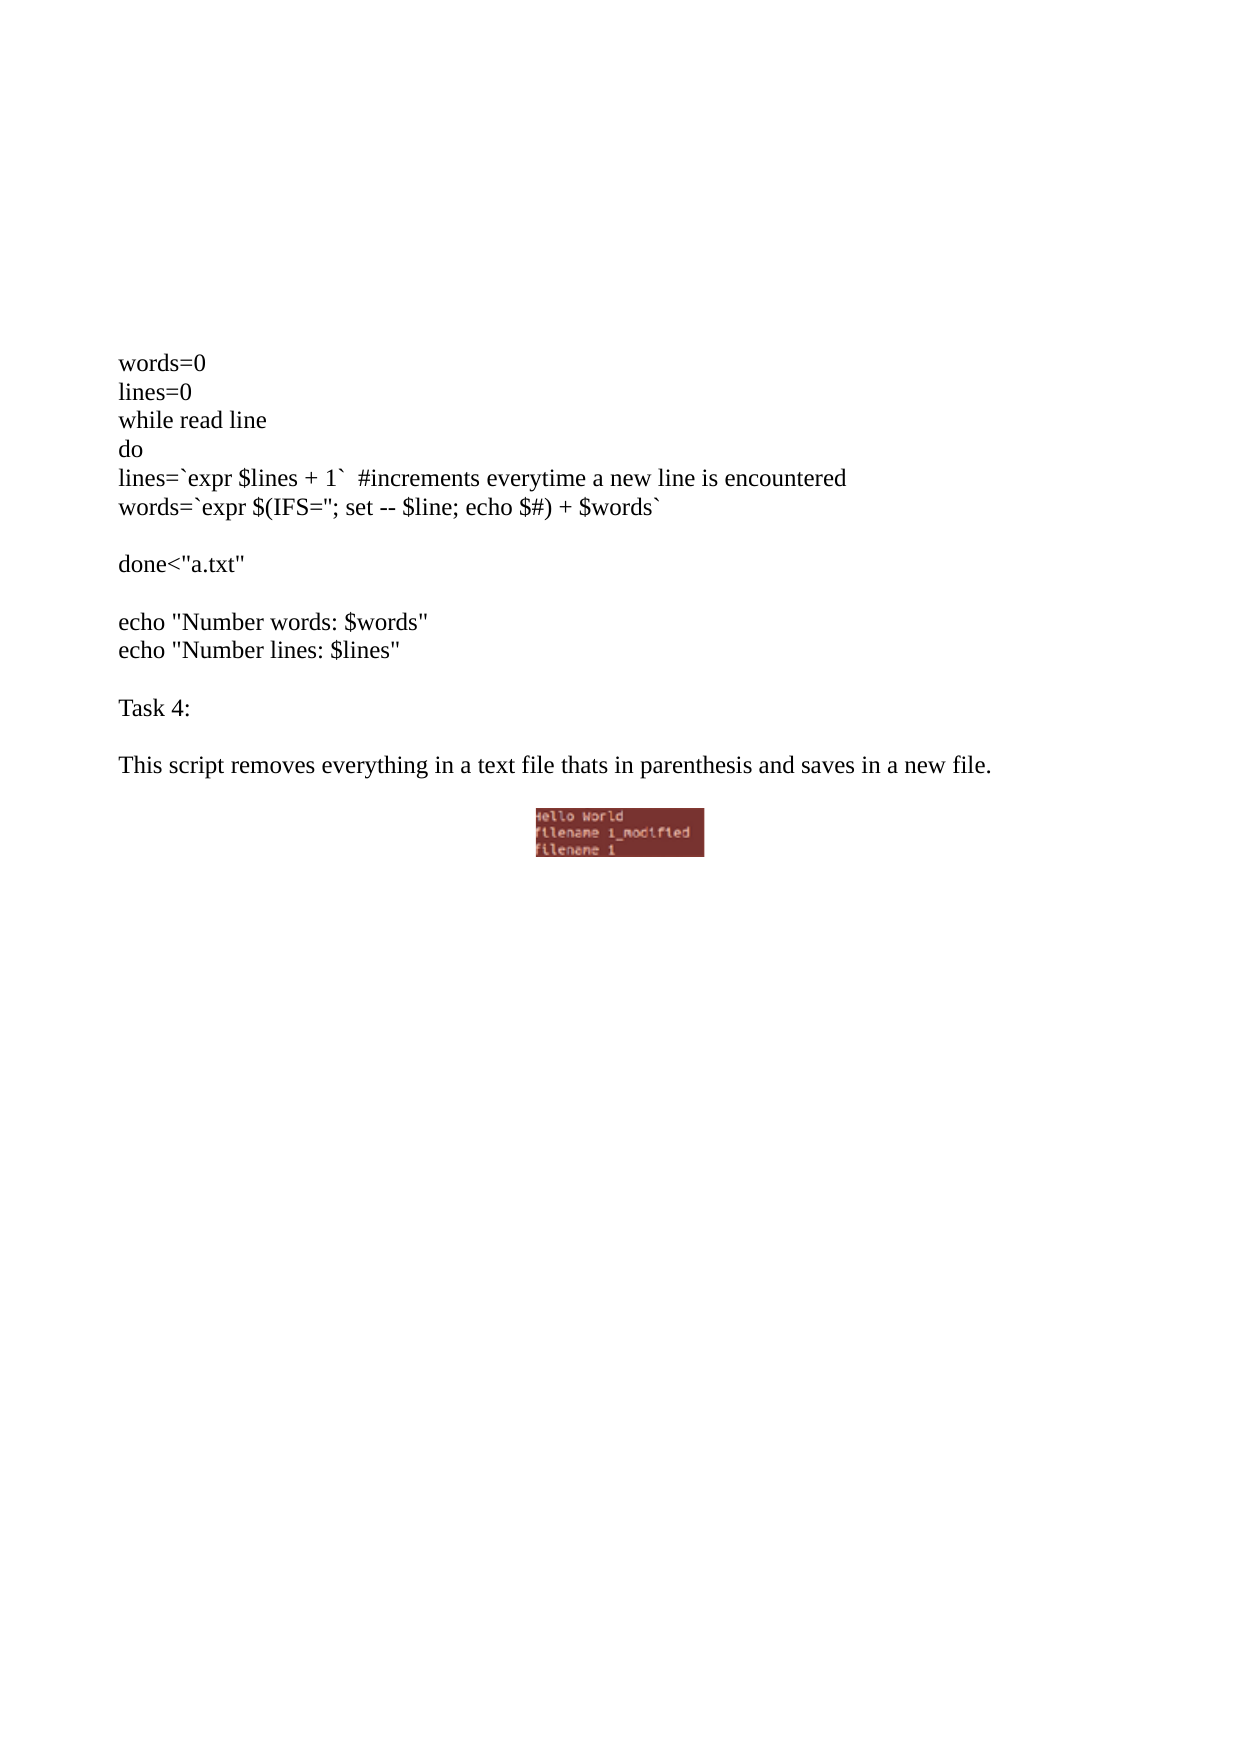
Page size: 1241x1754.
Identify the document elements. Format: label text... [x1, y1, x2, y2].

text echo "Number lines: $lines" [118, 636, 1122, 664]
text lines=0 [118, 377, 1122, 406]
text done<"a.txt" [118, 549, 1122, 578]
text Task 4: [118, 693, 1122, 722]
text echo "Number words: $words" [118, 607, 1122, 636]
text words=`expr $(IFS=''; set -- $line; echo $#) + $words` [118, 492, 1122, 521]
text while read line [118, 406, 1122, 434]
text words=0 [118, 348, 1122, 377]
text This script removes everything in a text file thats in parenthesis and saves in a new file. [118, 751, 1122, 779]
text lines=`expr $lines + 1` #increments everytime a new line is encountered [118, 463, 1122, 492]
text do [118, 434, 1122, 463]
